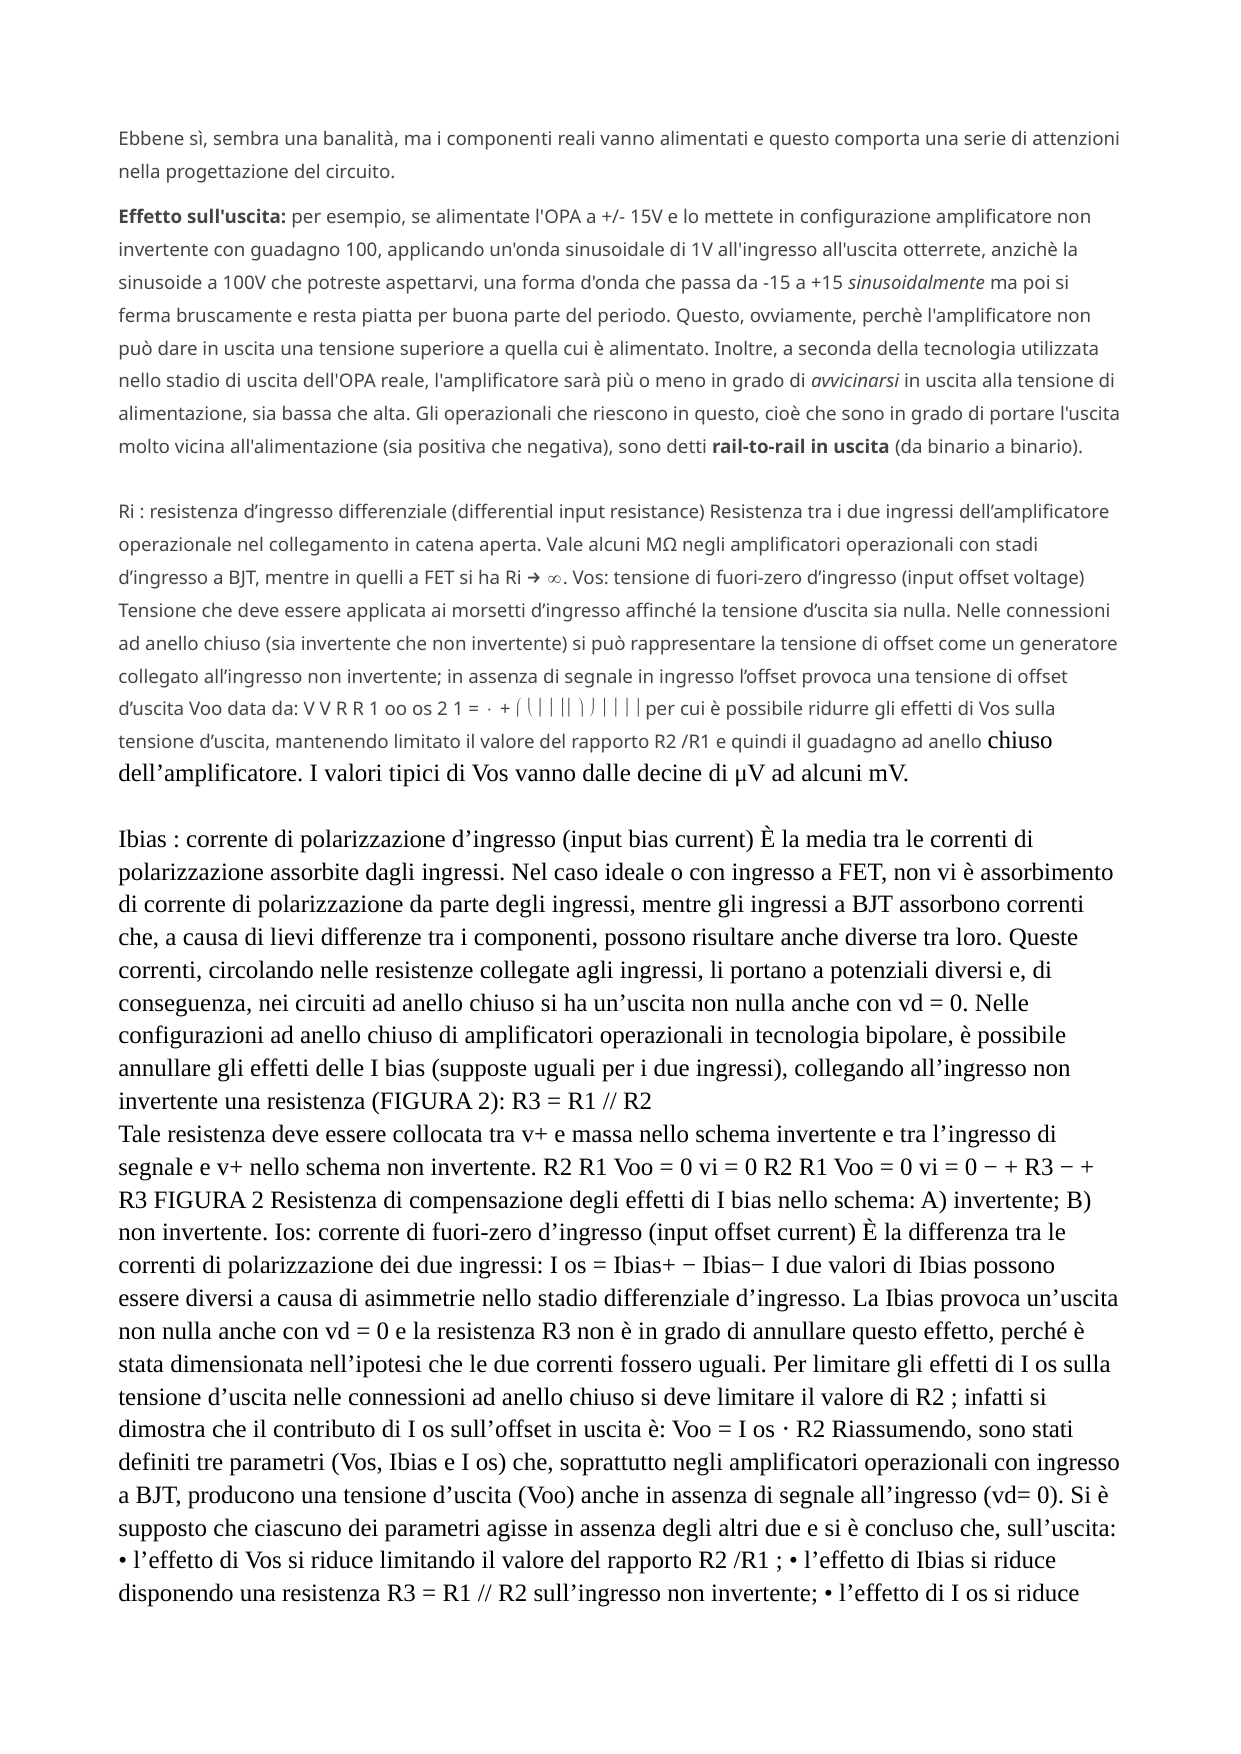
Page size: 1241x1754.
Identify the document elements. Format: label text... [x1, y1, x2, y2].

text Ibias : corrente di polarizzazione d’ingresso (input bias current) È la media tra le correnti di polarizzazione assorbite dagli ingressi. Nel caso ideale o con ingresso a FET, non vi è assorbimento di corrente di polarizzazione da parte degli ingressi, mentre gli ingressi a BJT assorbono correnti che, a causa di lievi differenze tra i componenti, possono risultare anche diverse tra loro. Queste correnti, circolando nelle resistenze collegate agli ingressi, li portano a potenziali diversi e, di conseguenza, nei circuiti ad anello chiuso si ha un’uscita non nulla anche con vd = 0. Nelle configurazioni ad anello chiuso di amplificatori operazionali in tecnologia bipolare, è possibile annullare gli effetti delle I bias (supposte uguali per i due ingressi), collegando all’ingresso non invertente una resistenza (FIGURA 2): R3 = R1 // R2 [118, 820, 1122, 1115]
text Ri : resistenza d’ingresso differenziale (differential input resistance) Resistenza tra i due ingressi dell’amplificatore operazionale nel collegamento in catena aperta. Vale alcuni MΩ negli amplificatori operazionali con stadi d’ingresso a BJT, mentre in quelli a FET si ha Ri → ∞. Vos: tensione di fuori-zero d’ingresso (input offset voltage) Tensione che deve essere applicata ai morsetti d’ingresso affinché la tensione d’uscita sia nulla. Nelle connessioni ad anello chiuso (sia invertente che non invertente) si può rappresentare la tensione di offset come un generatore collegato all’ingresso non invertente; in assenza di segnale in ingresso l’offset provoca una tensione di offset d’uscita Voo data da: V V R R 1 oo os 2 1 = ⋅ +            per cui è possibile ridurre gli effetti di Vos sulla tensione d’uscita, mantenendo limitato il valore del rapporto R2 /R1 e quindi il guadagno ad anello chiuso dell’amplificatore. I valori tipici di Vos vanno dalle decine di μV ad alcuni mV. [118, 492, 1122, 787]
text Ebbene sì, sembra una banalità, ma i componenti reali vanno alimentati e questo comporta una serie di attenzioni nella progettazione del circuito. [118, 118, 1122, 184]
text Tale resistenza deve essere collocata tra v+ e massa nello schema invertente e tra l’ingresso di segnale e v+ nello schema non invertente. R2 R1 Voo = 0 vi = 0 R2 R1 Voo = 0 vi = 0 − + R3 − + R3 FIGURA 2 Resistenza di compensazione degli effetti di I bias nello schema: A) invertente; B) non invertente. Ios: corrente di fuori-zero d’ingresso (input offset current) È la differenza tra le correnti di polarizzazione dei due ingressi: I os = Ibias+ − Ibias− I due valori di Ibias possono essere diversi a causa di asimmetrie nello stadio differenziale d’ingresso. La Ibias provoca un’uscita non nulla anche con vd = 0 e la resistenza R3 non è in grado di annullare questo effetto, perché è stata dimensionata nell’ipotesi che le due correnti fossero uguali. Per limitare gli effetti di I os sulla tensione d’uscita nelle connessioni ad anello chiuso si deve limitare il valore di R2 ; infatti si dimostra che il contributo di I os sull’offset in uscita è: Voo = I os ⋅ R2 Riassumendo, sono stati definiti tre parametri (Vos, Ibias e I os) che, soprattutto negli amplificatori operazionali con ingresso a BJT, producono una tensione d’uscita (Voo) anche in assenza di segnale all’ingresso (vd= 0). Si è supposto che ciascuno dei parametri agisse in assenza degli altri due e si è concluso che, sull’uscita: • l’effetto di Vos si riduce limitando il valore del rapporto R2 /R1 ; • l’effetto di Ibias si riduce disponendo una resistenza R3 = R1 // R2 sull’ingresso non invertente; • l’effetto di I os si riduce [118, 1115, 1122, 1607]
text Effetto sull'uscita: per esempio, se alimentate l'OPA a +/- 15V e lo mettete in configurazione amplificatore non invertente con guadagno 100, applicando un'onda sinusoidale di 1V all'ingresso all'uscita otterrete, anzichè la sinusoide a 100V che potreste aspettarvi, una forma d'onda che passa da -15 a +15 sinusoidalmente ma poi si ferma bruscamente e resta piatta per buona parte del periodo. Questo, ovviamente, perchè l'amplificatore non può dare in uscita una tensione superiore a quella cui è alimentato. Inoltre, a seconda della tecnologia utilizzata nello stadio di uscita dell'OPA reale, l'amplificatore sarà più o meno in grado di avvicinarsi in uscita alla tensione di alimentazione, sia bassa che alta. Gli operazionali che riescono in questo, cioè che sono in grado di portare l'uscita molto vicina all'alimentazione (sia positiva che negativa), sono detti rail-to-rail in uscita (da binario a binario). [118, 196, 1122, 459]
